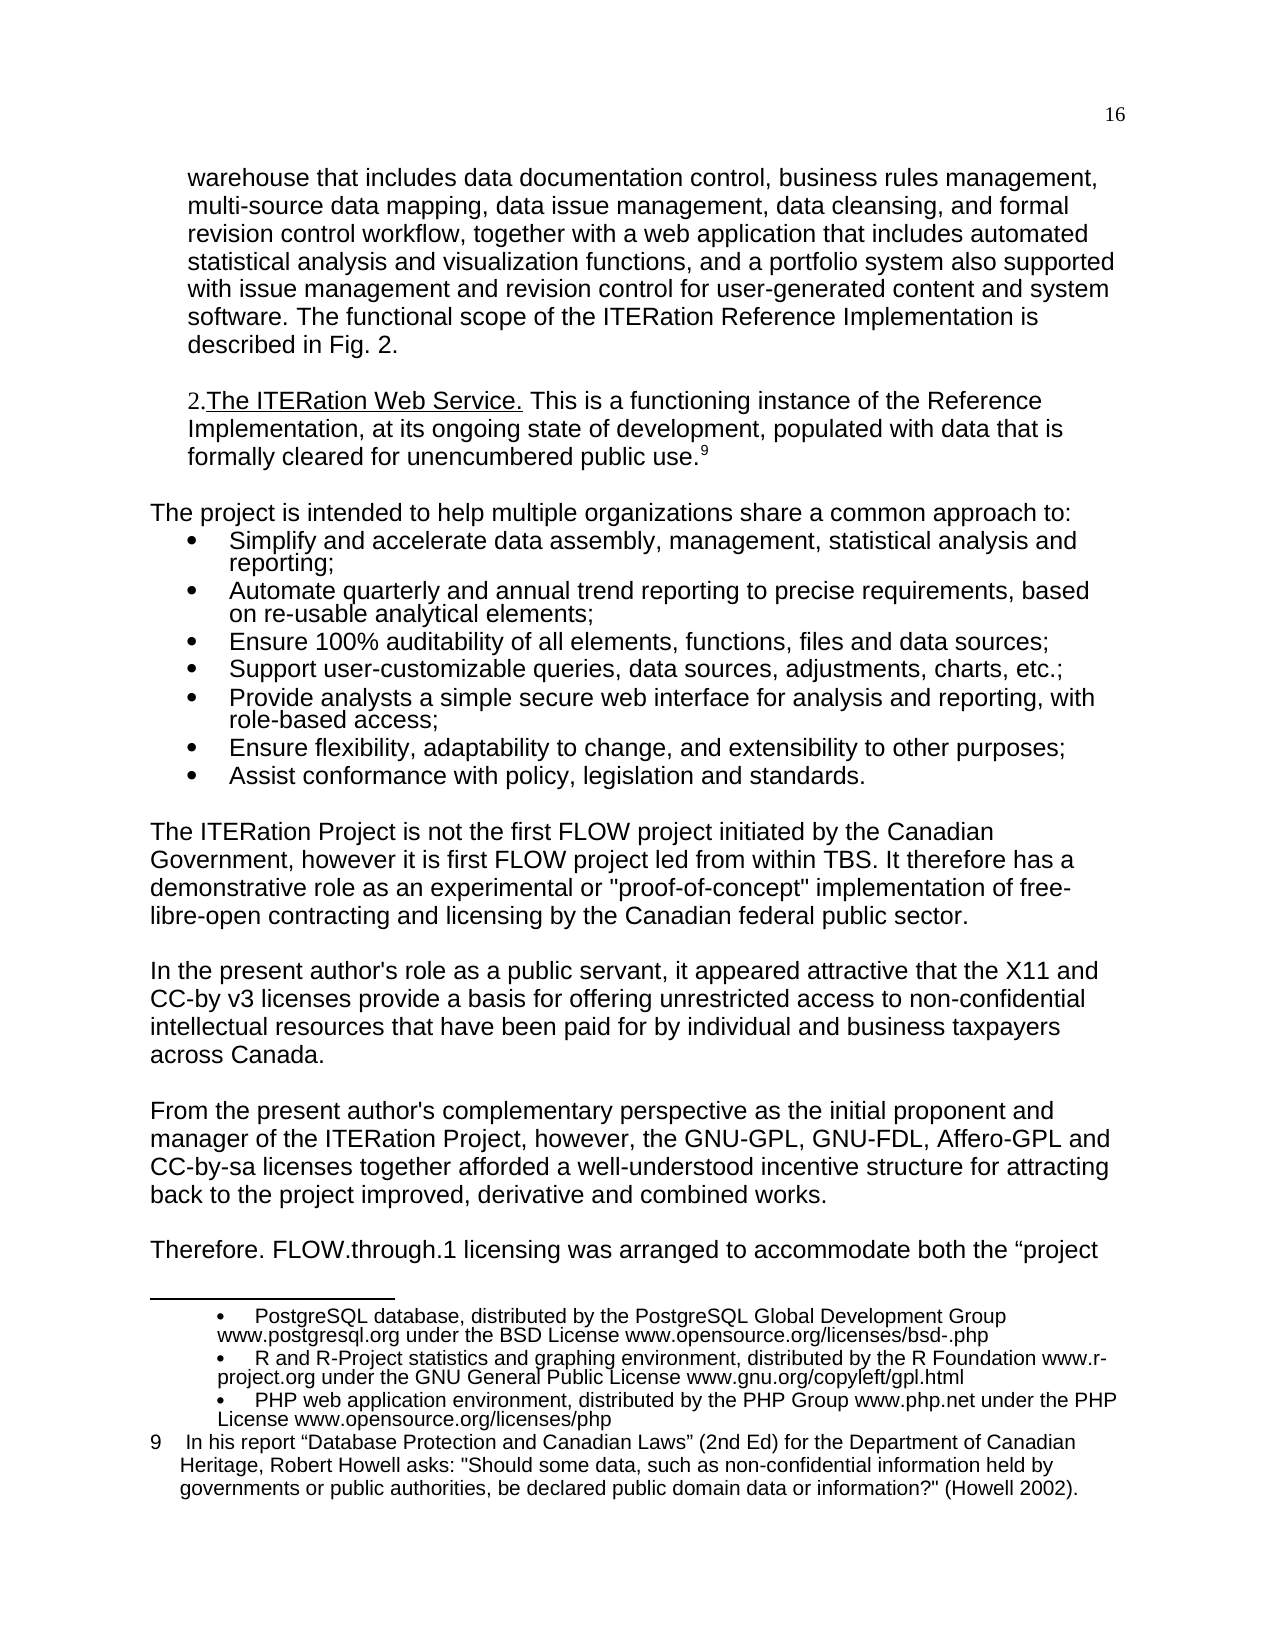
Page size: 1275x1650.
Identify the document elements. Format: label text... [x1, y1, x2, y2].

list In his report “Database Protection and Canadian Laws” (2nd Ed) for the Department of Canadian Heritage, Robert Howell asks: "Should some data, such as non-confidential information held by governments or public authorities, be declared public domain data or information?" (Howell 2002). [150, 1430, 1125, 1500]
list Ensure flexibility, adaptability to change, and extensibility to other purposes; [187, 734, 1125, 762]
text From the present author's complementary perspective as the initial proponent and manager of the ITERation Project, however, the GNU-GPL, GNU-FDL, Affero-GPL and CC-by-sa licenses together afforded a well-understood incentive structure for attracting back to the project improved, derivative and combined works. [150, 1097, 1125, 1208]
text The ITERation Project is not the first FLOW project initiated by the Canadian Government, however it is first FLOW project led from within TBS. It therefore has a demonstrative role as an experimental or "proof-of-concept" implementation of free-libre-open contracting and licensing by the Canadian federal public sector. [150, 818, 1125, 929]
list Ensure 100% auditability of all elements, functions, files and data sources; [187, 627, 1125, 655]
list Assist conformance with policy, legislation and standards. [187, 762, 1125, 790]
list Support user-customizable queries, data sources, adjustments, charts, etc.; [187, 655, 1125, 683]
text The project is intended to help multiple organizations share a common approach to: [150, 498, 1125, 526]
list PostgreSQL database, distributed by the PostgreSQL Global Development Group www.postgresql.org under the BSD License www.opensource.org/licenses/bsd-.php [217, 1305, 1125, 1347]
list warehouse that includes data documentation control, business rules management, multi-source data mapping, data issue management, data cleansing, and formal revision control workflow, together with a web application that includes automated statistical analysis and visualization functions, and a portfolio system also supported with issue management and revision control for user-generated content and system software. The functional scope of the ITERation Reference Implementation is described in Fig. 2. [187, 164, 1125, 387]
text In the present author's role as a public servant, it appeared attractive that the X11 and CC-by v3 licenses provide a basis for offering unrestricted access to non-confidential intellectual resources that have been paid for by individual and business taxpayers across Canada. [150, 957, 1125, 1069]
text Therefore. FLOW.through.1 licensing was arranged to accommodate both the “project [150, 1236, 1125, 1264]
list Provide analysts a simple secure web interface for analysis and reporting, with role-based access; [187, 683, 1125, 734]
list The ITERation Web Service. This is a functioning instance of the Reference Implementation, at its ongoing state of development, populated with data that is formally cleared for unencumbered public use. [187, 387, 1125, 471]
list Automate quarterly and annual trend reporting to precise requirements, based on re-usable analytical elements; [187, 577, 1125, 627]
list PHP web application environment, distributed by the PHP Group www.php.net under the PHP License www.opensource.org/licenses/php [217, 1388, 1125, 1430]
list Simplify and accelerate data assembly, management, statistical analysis and reporting; [187, 526, 1125, 577]
list R and R-Project statistics and graphing environment, distributed by the R Foundation www.r-project.org under the GNU General Public License www.gnu.org/copyleft/gpl.html [217, 1347, 1125, 1388]
